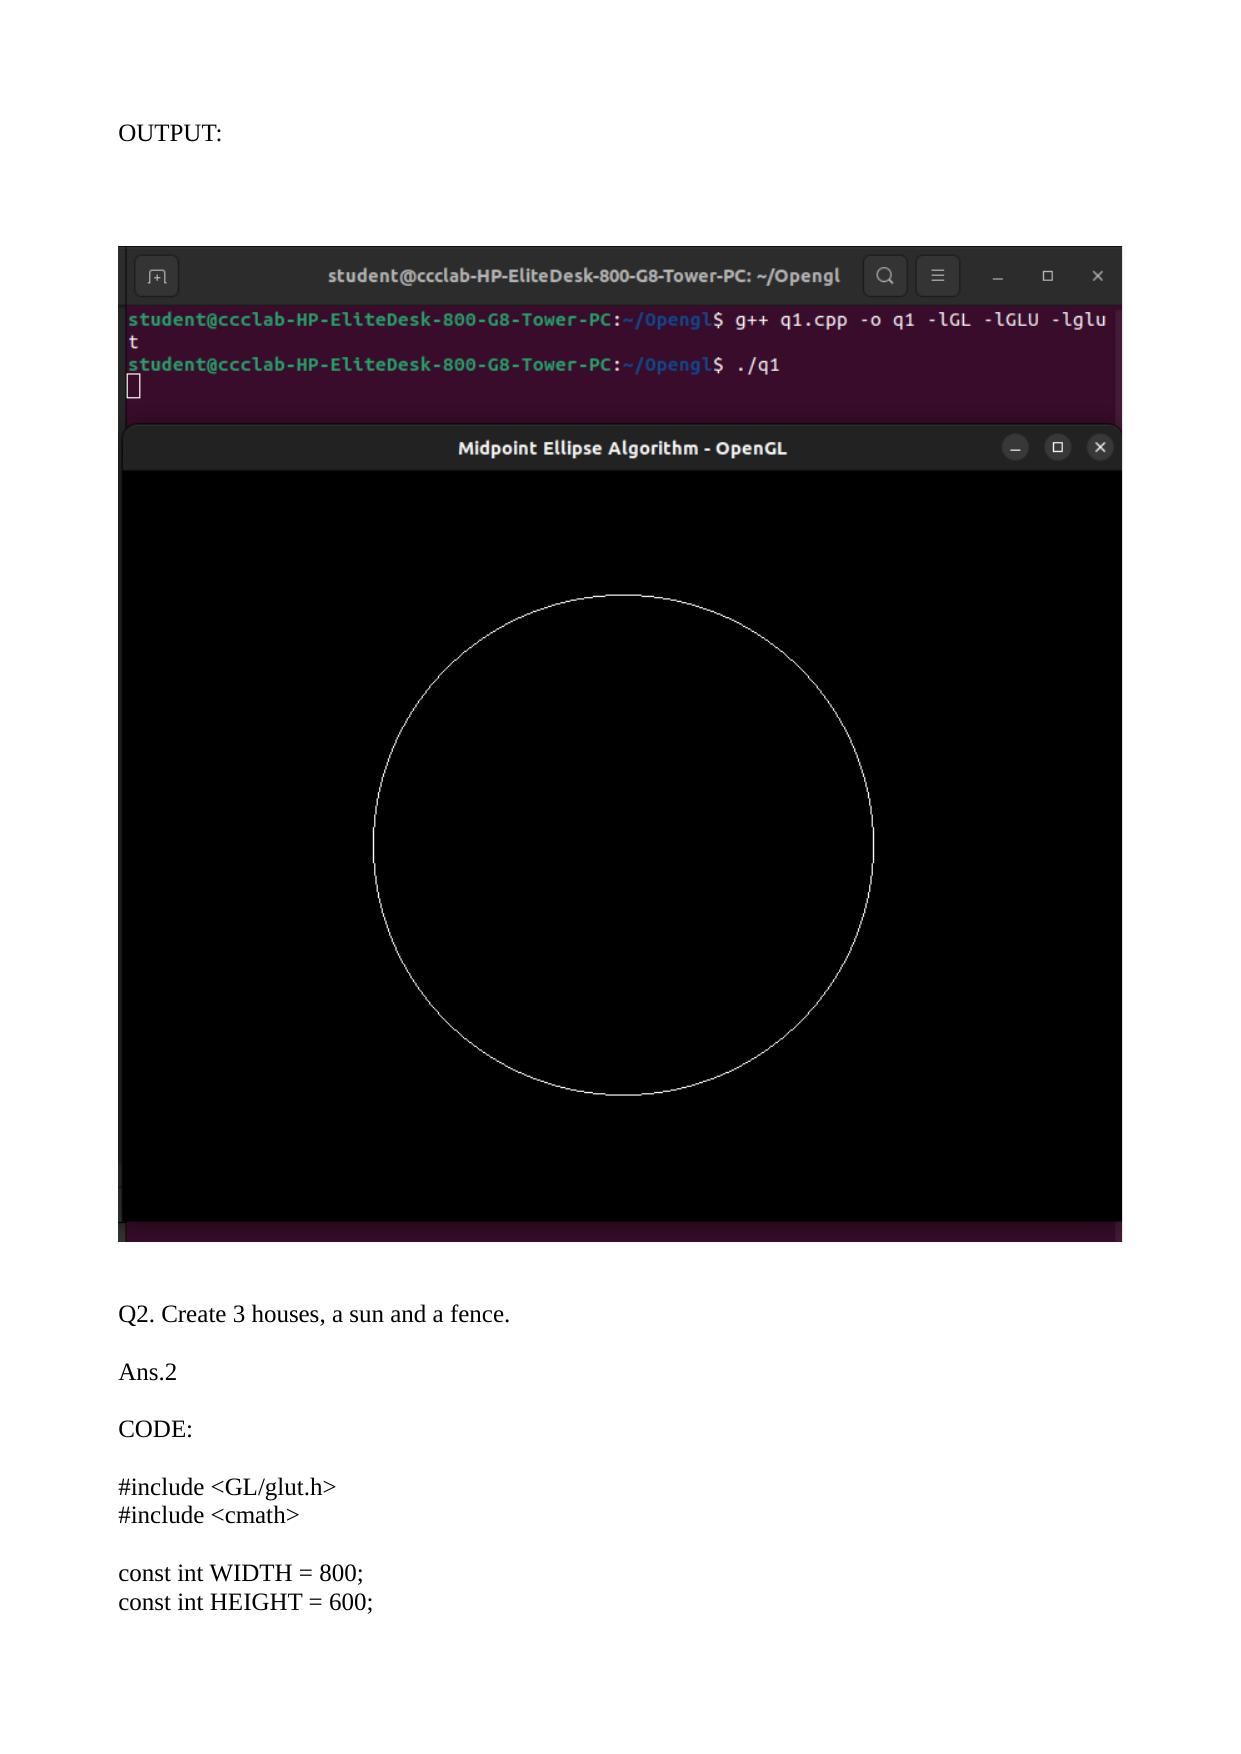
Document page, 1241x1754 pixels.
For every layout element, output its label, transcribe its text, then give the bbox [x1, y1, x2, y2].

text const int HEIGHT = 600; [118, 1587, 1122, 1615]
text #include <cmath> [118, 1500, 1122, 1529]
text Ans.2 [118, 1357, 1122, 1385]
text #include <GL/glut.h> [118, 1472, 1122, 1500]
text OUTPUT: [118, 118, 1122, 147]
text Q2. Create 3 houses, a sun and a fence. [118, 1299, 1122, 1328]
text const int WIDTH = 800; [118, 1558, 1122, 1587]
text CODE: [118, 1414, 1122, 1443]
picture [118, 246, 1123, 1242]
